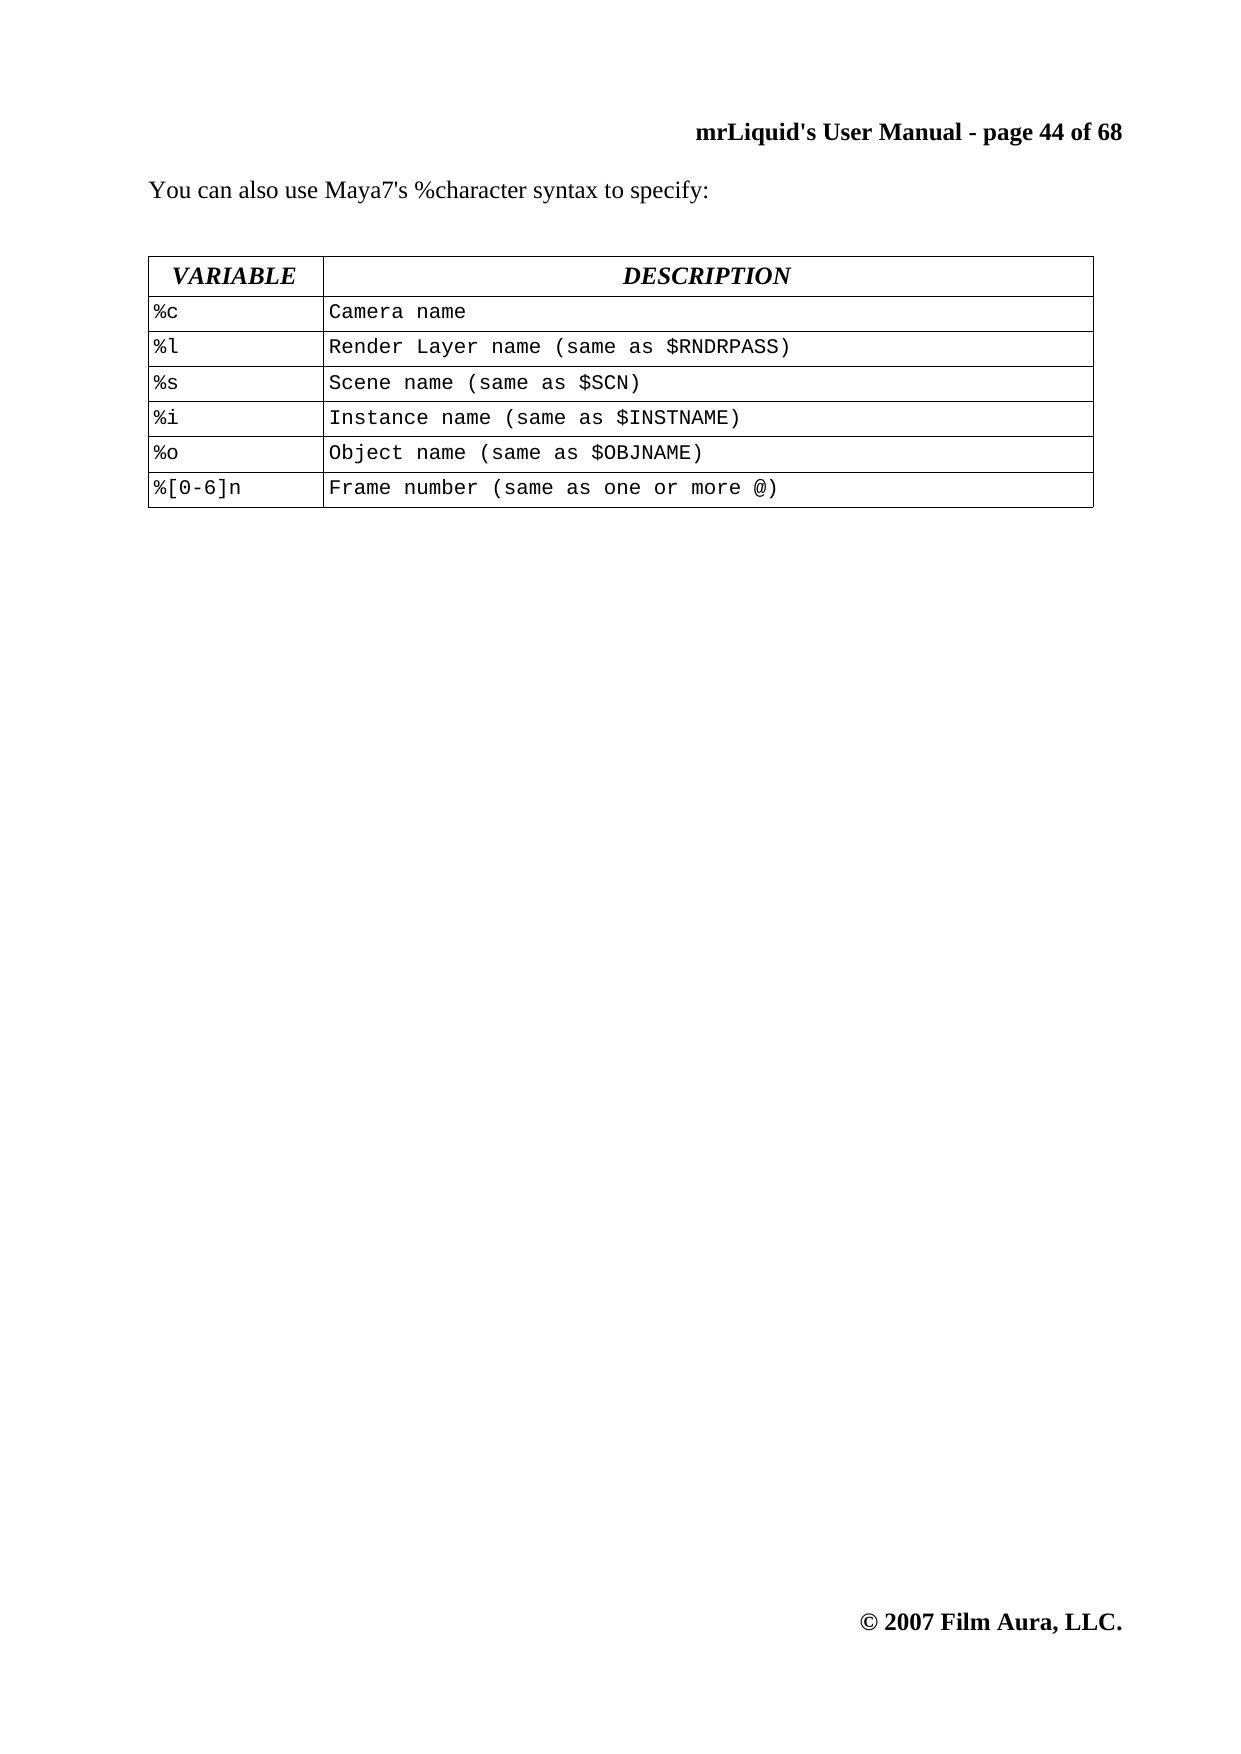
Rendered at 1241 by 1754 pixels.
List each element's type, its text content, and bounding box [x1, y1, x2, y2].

table_cell Object name (same as $OBJNAME) [324, 437, 1093, 472]
table_cell %i [149, 402, 323, 436]
table_header VARIABLE [149, 257, 323, 296]
table_cell %l [149, 332, 323, 366]
table_cell %s [149, 367, 323, 401]
table_cell Scene name (same as $SCN) [324, 367, 1093, 401]
table_cell Instance name (same as $INSTNAME) [324, 402, 1093, 436]
table_cell Frame number (same as one or more @) [324, 473, 1093, 507]
text You can also use Maya7's %character syntax to specify: [148, 176, 1122, 203]
table_cell %o [149, 437, 323, 472]
table_cell Camera name [324, 297, 1093, 331]
table_cell %[0-6]n [149, 473, 323, 507]
table_cell %c [149, 297, 323, 331]
table_header DESCRIPTION [324, 257, 1093, 296]
table_cell Render Layer name (same as $RNDRPASS) [324, 332, 1093, 366]
